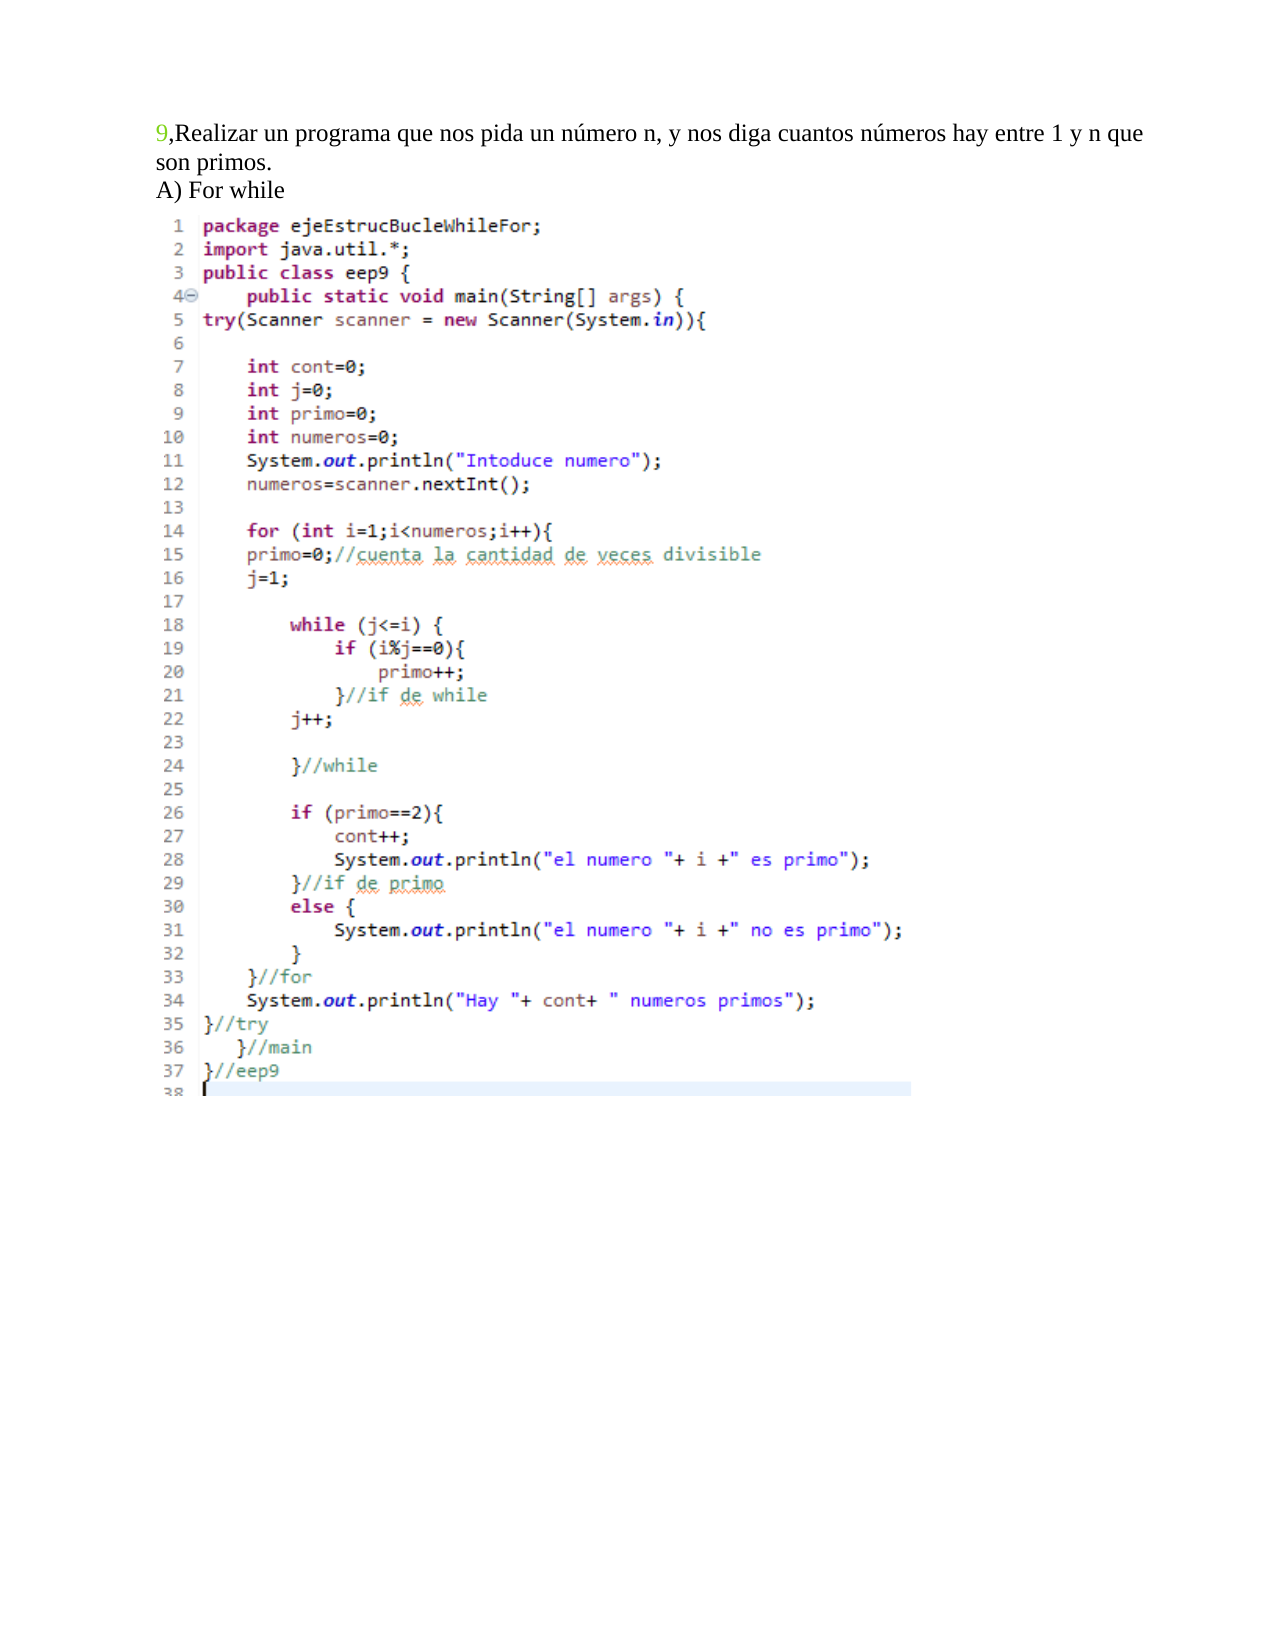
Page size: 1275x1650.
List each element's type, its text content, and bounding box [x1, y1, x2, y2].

text A) For while [156, 176, 1157, 204]
text 9,Realizar un programa que nos pida un número n, y nos diga cuantos números hay entre 1 y n que son primos. [156, 118, 1157, 176]
picture [164, 215, 912, 1096]
